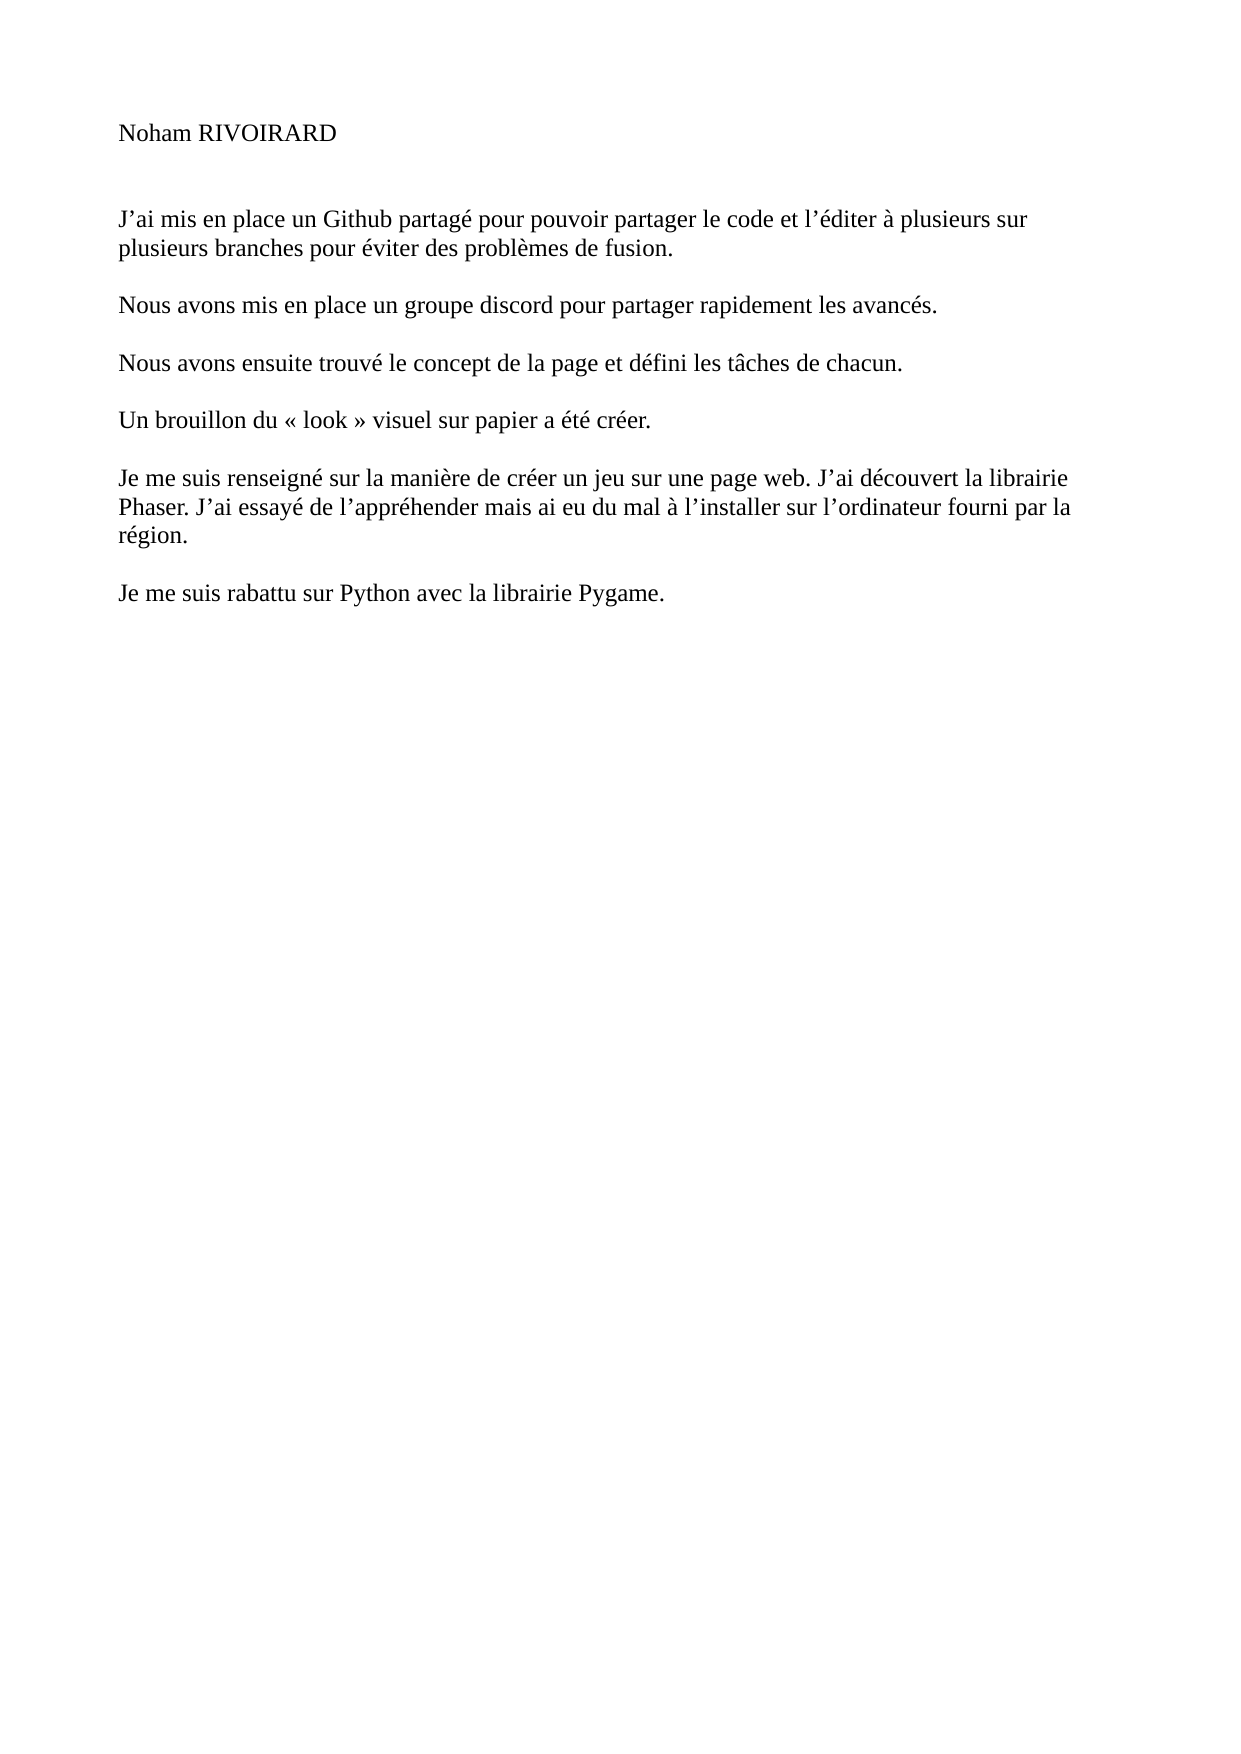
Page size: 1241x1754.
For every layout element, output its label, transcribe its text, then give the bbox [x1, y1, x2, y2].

text J’ai mis en place un Github partagé pour pouvoir partager le code et l’éditer à plusieurs sur plusieurs branches pour éviter des problèmes de fusion. [118, 204, 1122, 262]
text Je me suis renseigné sur la manière de créer un jeu sur une page web. J’ai découvert la librairie Phaser. J’ai essayé de l’appréhender mais ai eu du mal à l’installer sur l’ordinateur fourni par la région. [118, 463, 1122, 549]
text Nous avons ensuite trouvé le concept de la page et défini les tâches de chacun. [118, 348, 1122, 377]
text Noham RIVOIRARD [118, 118, 1122, 147]
text Nous avons mis en place un groupe discord pour partager rapidement les avancés. [118, 291, 1122, 319]
text Un brouillon du « look » visuel sur papier a été créer. [118, 406, 1122, 434]
text Je me suis rabattu sur Python avec la librairie Pygame. [118, 578, 1122, 607]
